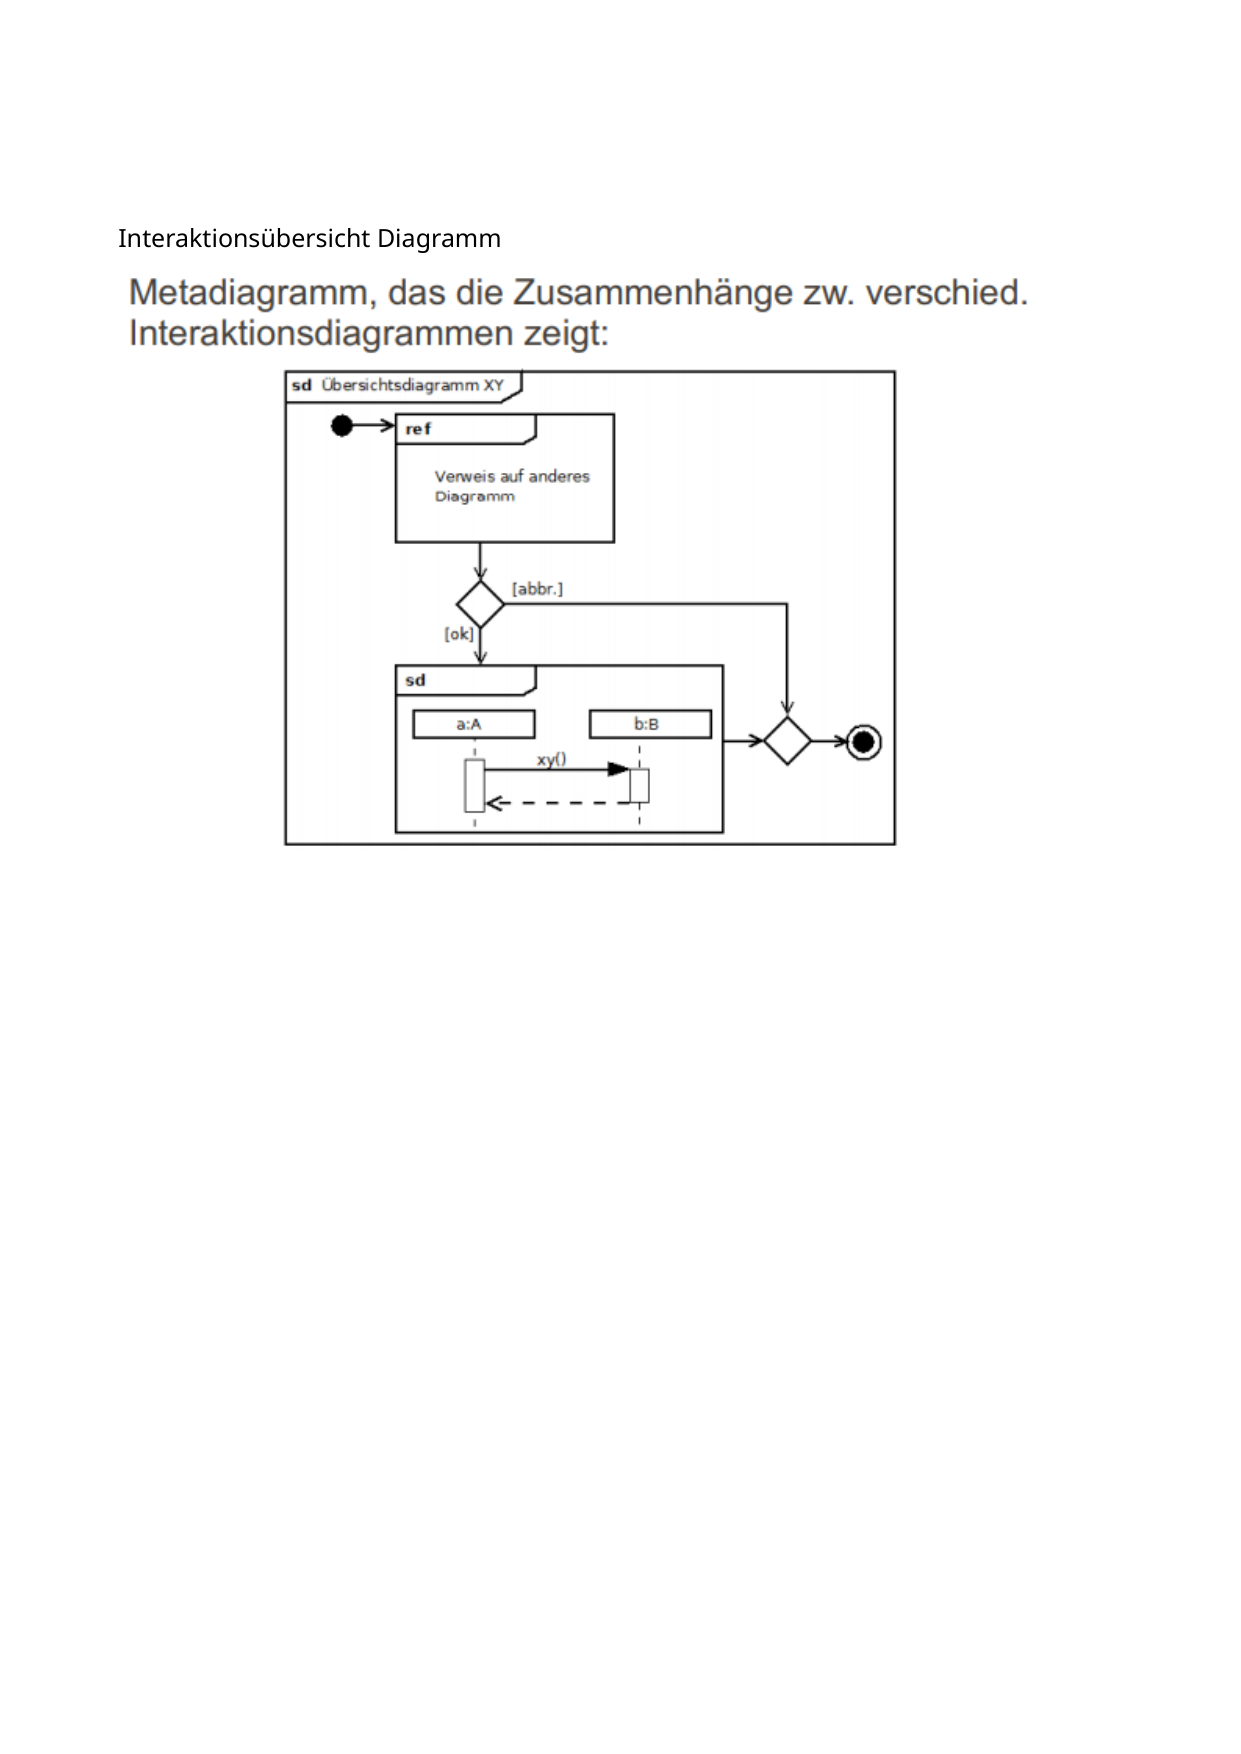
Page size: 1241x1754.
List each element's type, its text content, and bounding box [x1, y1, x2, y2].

text Interaktionsübersicht Diagramm [118, 220, 1122, 254]
picture [123, 278, 1055, 860]
